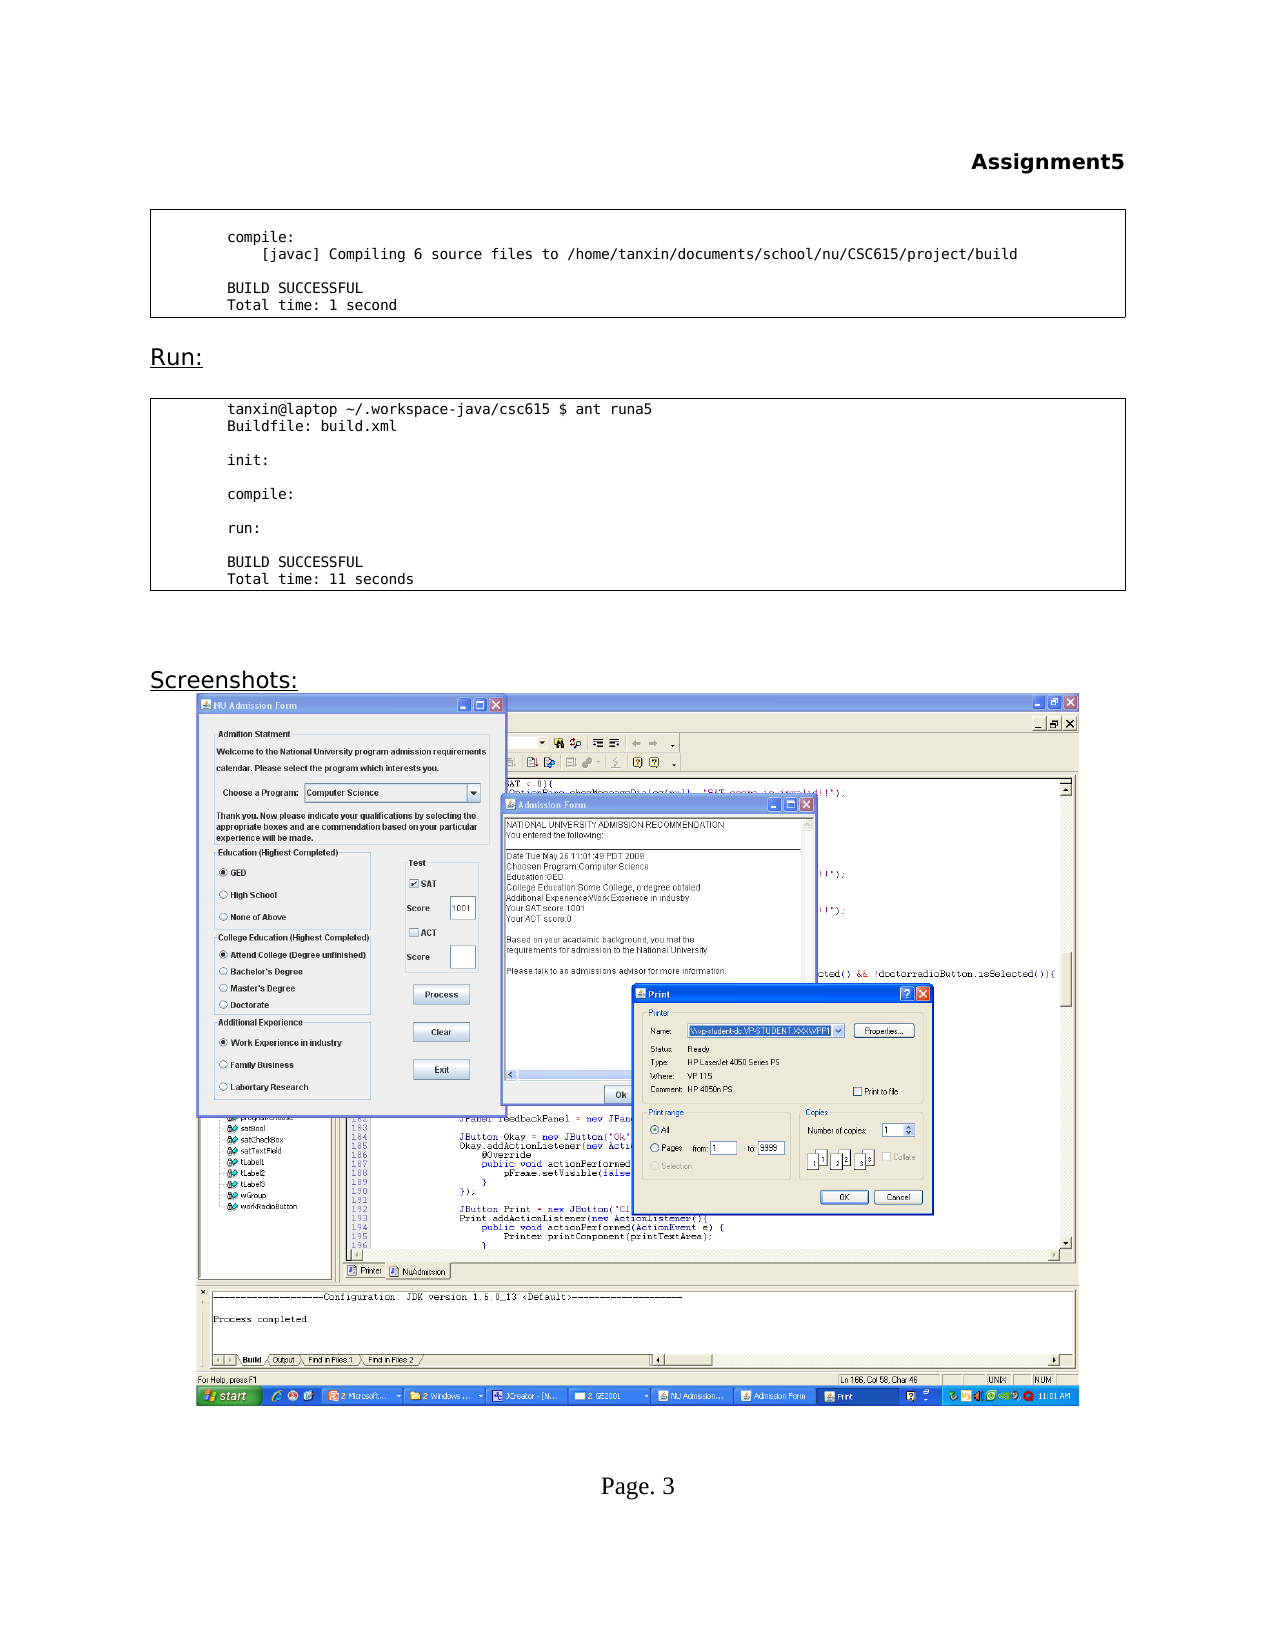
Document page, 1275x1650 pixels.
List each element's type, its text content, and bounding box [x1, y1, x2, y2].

text Total time: 11 seconds [151, 568, 1125, 590]
text BUILD SUCCESSFUL [151, 551, 1125, 568]
text compile: [151, 483, 1125, 503]
text [javac] Compiling 6 source files to /home/tanxin/documents/school/nu/CSC615/project/build [151, 243, 1125, 263]
text BUILD SUCCESSFUL [151, 277, 1125, 294]
text Buildfile: build.xml [151, 415, 1125, 435]
subtitle Screenshots: [150, 667, 1125, 693]
subtitle Run: [150, 344, 1125, 371]
text Total time: 1 second [151, 294, 1125, 317]
text init: [151, 449, 1125, 469]
text compile: [151, 226, 1125, 243]
text run: [151, 517, 1125, 537]
text tanxin@laptop ~/.workspace-java/csc615 $ ant runa5 [151, 399, 1125, 415]
picture [196, 693, 1079, 1406]
